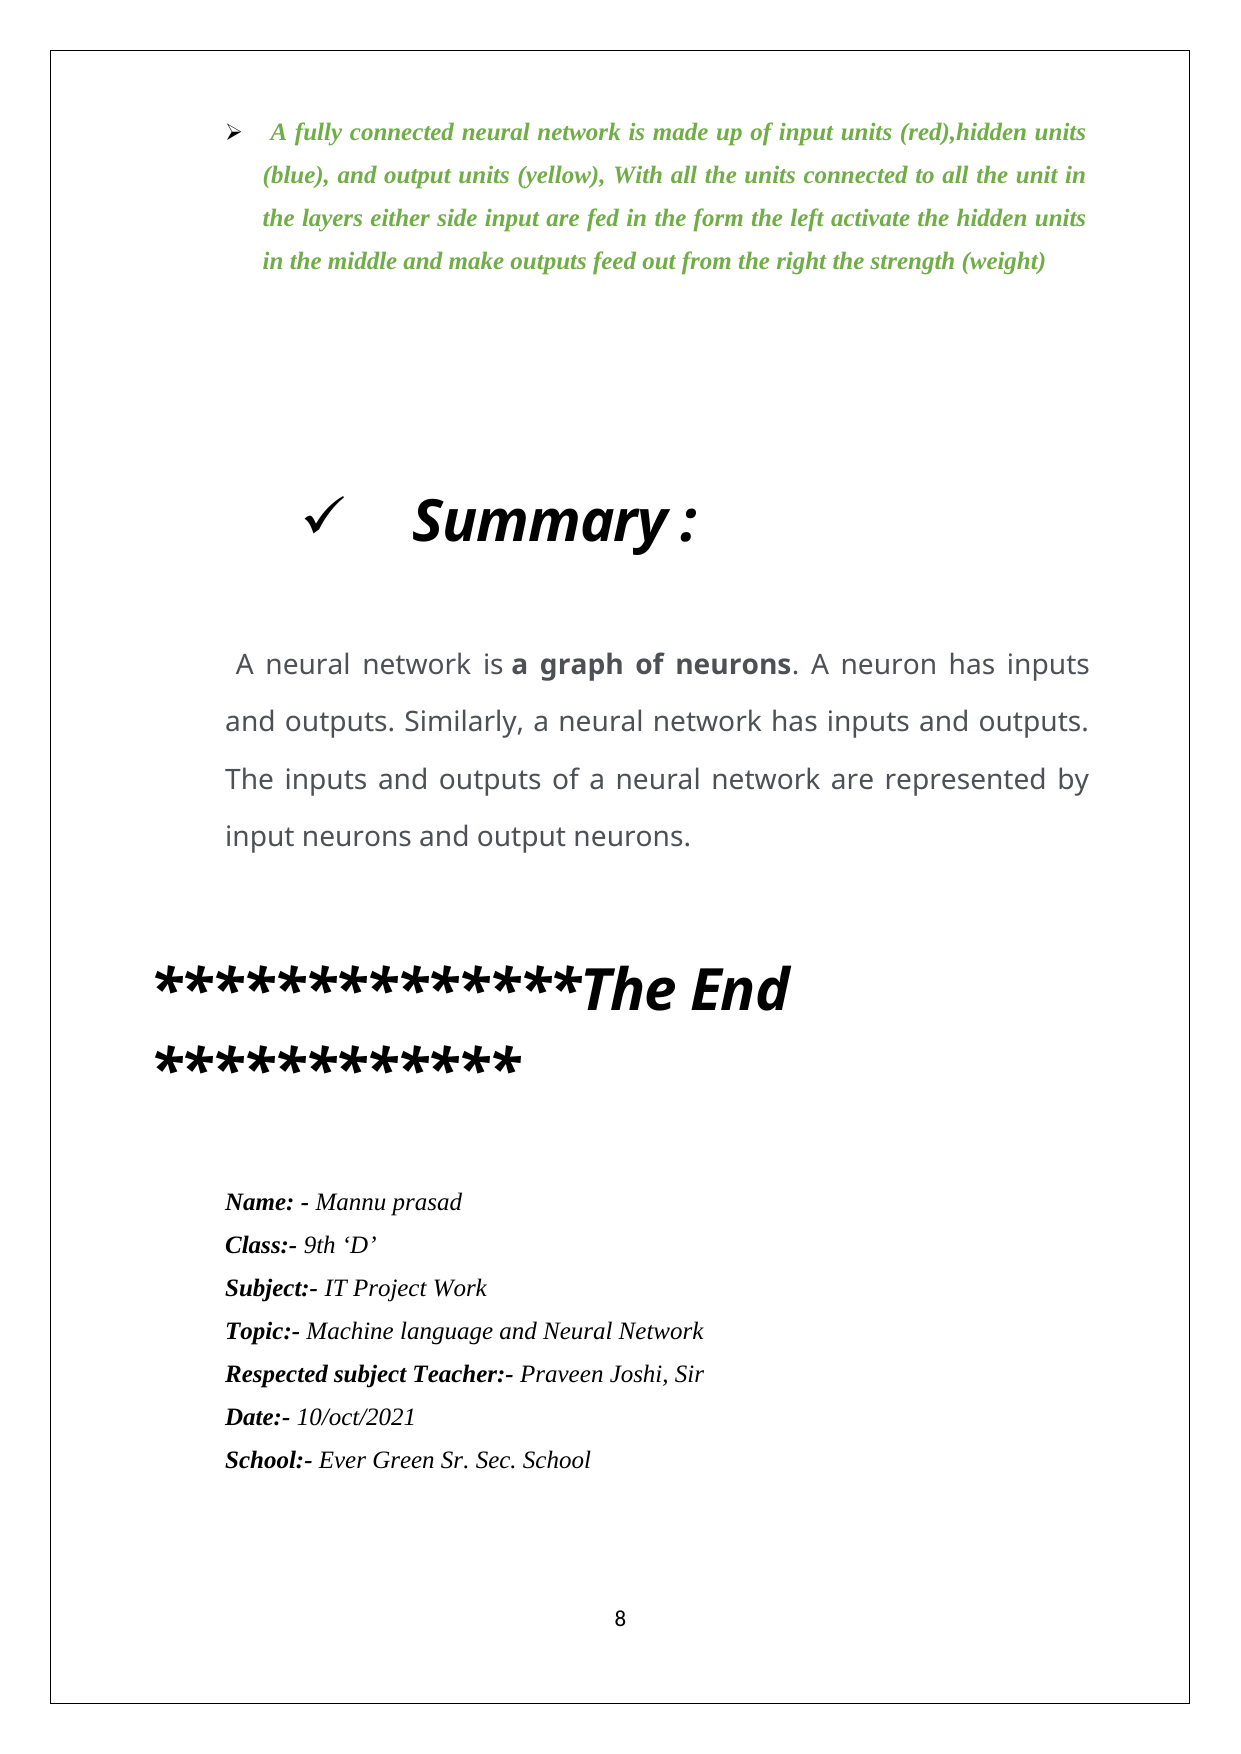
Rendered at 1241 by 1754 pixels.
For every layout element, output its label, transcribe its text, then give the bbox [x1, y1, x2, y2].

list A neural network is a graph of neurons. A neuron has inputs and outputs. Similarly, a neural network has inputs and outputs. The inputs and outputs of a neural network are represented by input neurons and output neurons. [225, 644, 1090, 855]
list School:- Ever Green Sr. Sec. School [225, 1446, 1090, 1474]
list Date:- 10/oct/2021 [225, 1402, 1090, 1431]
list A fully connected neural network is made up of input units (red),hidden units (blue), and output units (yellow), With all the units connected to all the unit in the layers either side input are fed in the form the left activate the hidden units in the middle and make outputs feed out from the right the strength (weight) [225, 117, 1090, 275]
list Respected subject Teacher:- Praveen Joshi, Sir [225, 1359, 1090, 1388]
title Summary : [300, 478, 1090, 558]
list Name: - Mannu prasad [225, 1187, 1090, 1216]
list Subject:- IT Project Work [225, 1273, 1090, 1302]
list Topic:- Machine language and Neural Network [225, 1316, 1090, 1345]
title **************The End ************ [150, 948, 1090, 1107]
list Class:- 9th ‘D’ [225, 1230, 1090, 1259]
